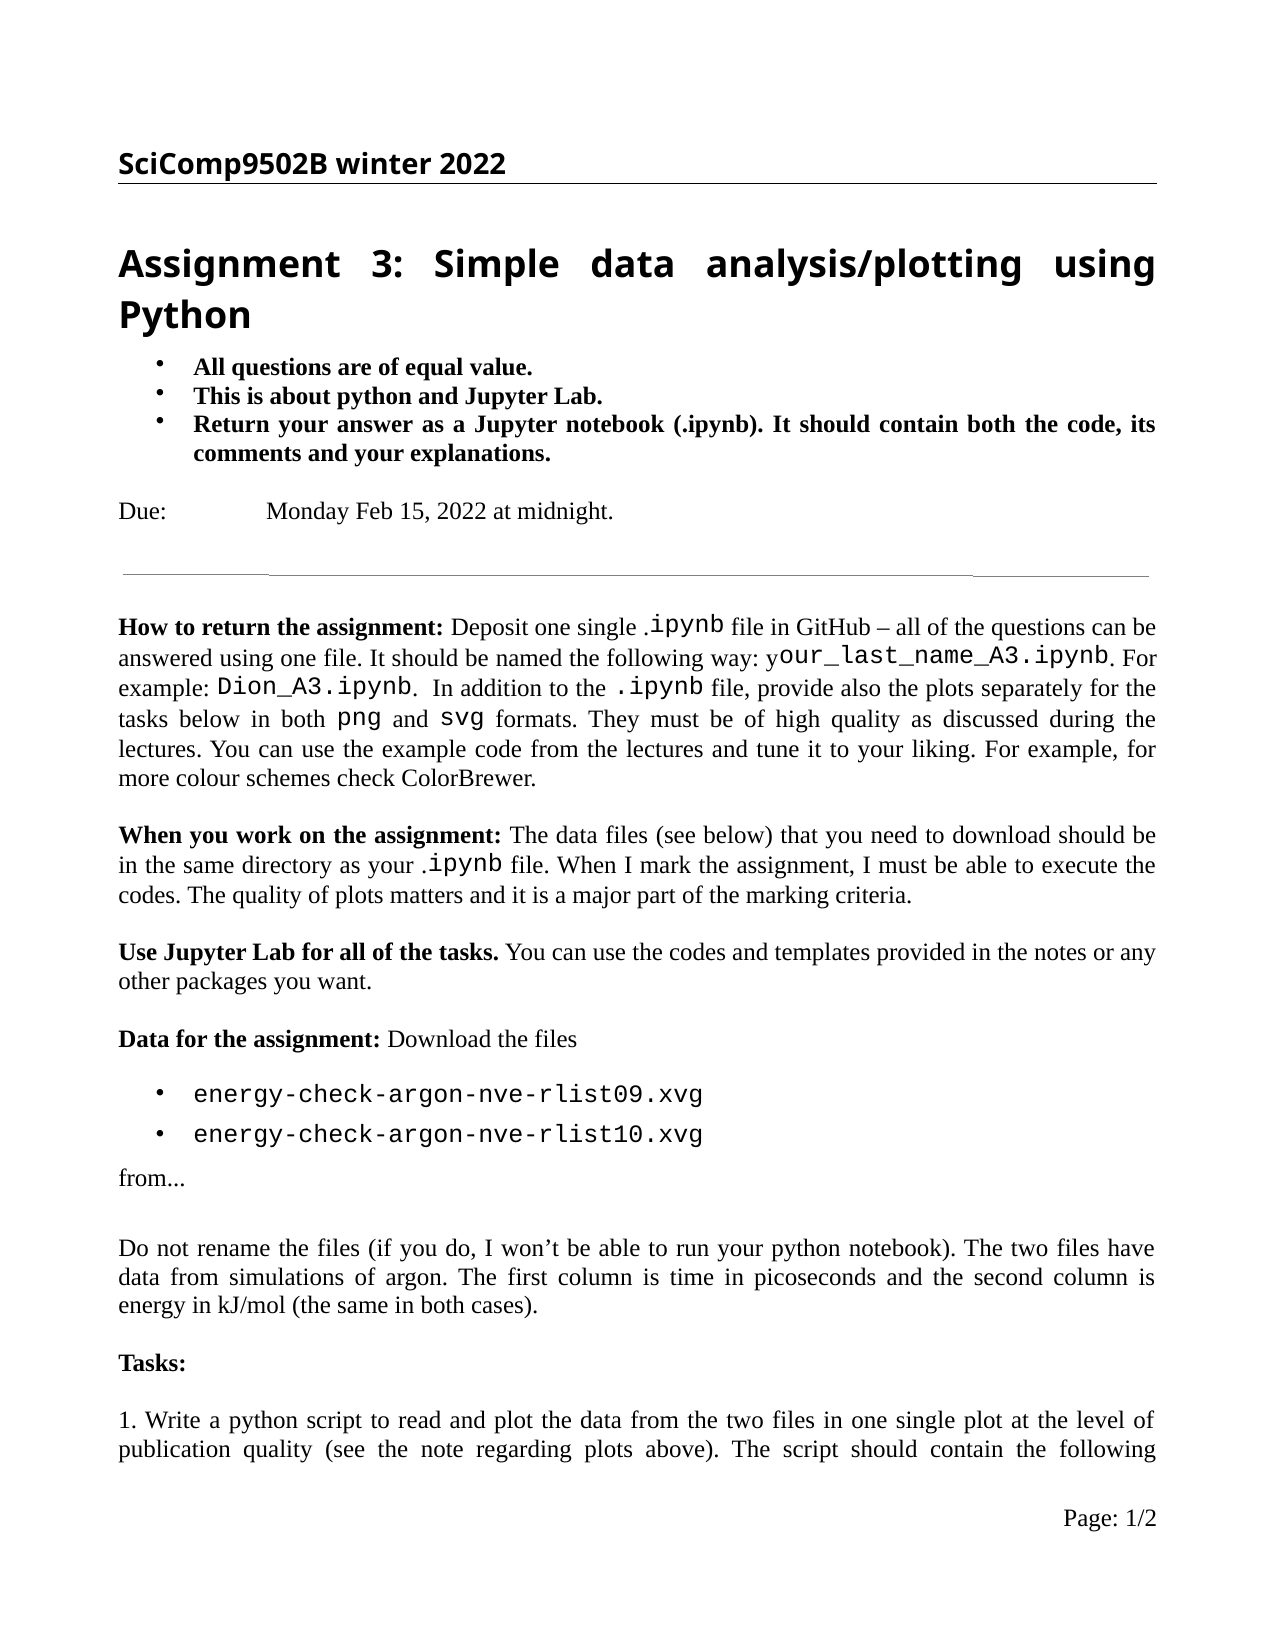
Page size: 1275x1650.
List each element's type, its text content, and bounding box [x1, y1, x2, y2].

list Return your answer as a Jupyter notebook (.ipynb). It should contain both the code, its comments and your explanations. [156, 409, 1157, 467]
text from... [118, 1163, 1157, 1192]
list energy-check-argon-nve-rlist10.xvg [156, 1122, 1157, 1150]
text Use Jupyter Lab for all of the tasks. You can use the codes and templates provided in the notes or any other packages you want. [118, 937, 1157, 995]
list All questions are of equal value. [156, 352, 1157, 381]
list This is about python and Jupyter Lab. [156, 381, 1157, 409]
text How to return the assignment: Deposit one single .ipynb file in GitHub – all of the questions can be answered using one file. It should be named the following way: your_last_name_A3.ipynb. For example: Dion_A3.ipynb. In addition to the .ipynb file, provide also the plots separately for the tasks below in both png and svg formats. They must be of high quality as discussed during the lectures. You can use the example code from the lectures and tune it to your liking. For example, for more colour schemes check ColorBrewer. [118, 611, 1157, 792]
text 1. Write a python script to read and plot the data from the two files in one single plot at the level of publication quality (see the note regarding plots above). The script should contain the following [118, 1405, 1157, 1463]
text Data for the assignment: Download the files [118, 1024, 1157, 1052]
text Do not rename the files (if you do, I won’t be able to run your python notebook). The two files have data from simulations of argon. The first column is time in picoseconds and the second column is energy in kJ/mol (the same in both cases). [118, 1233, 1157, 1319]
title Assignment 3: Simple data analysis/plotting using Python [118, 237, 1157, 339]
text Due: Monday Feb 15, 2022 at midnight. [118, 496, 1157, 524]
list energy-check-argon-nve-rlist09.xvg [156, 1081, 1157, 1109]
text When you work on the assignment: The data files (see below) that you need to download should be in the same directory as your .ipynb file. When I mark the assignment, I must be able to execute the codes. The quality of plots matters and it is a major part of the marking criteria. [118, 820, 1157, 909]
text Tasks: [118, 1348, 1157, 1377]
